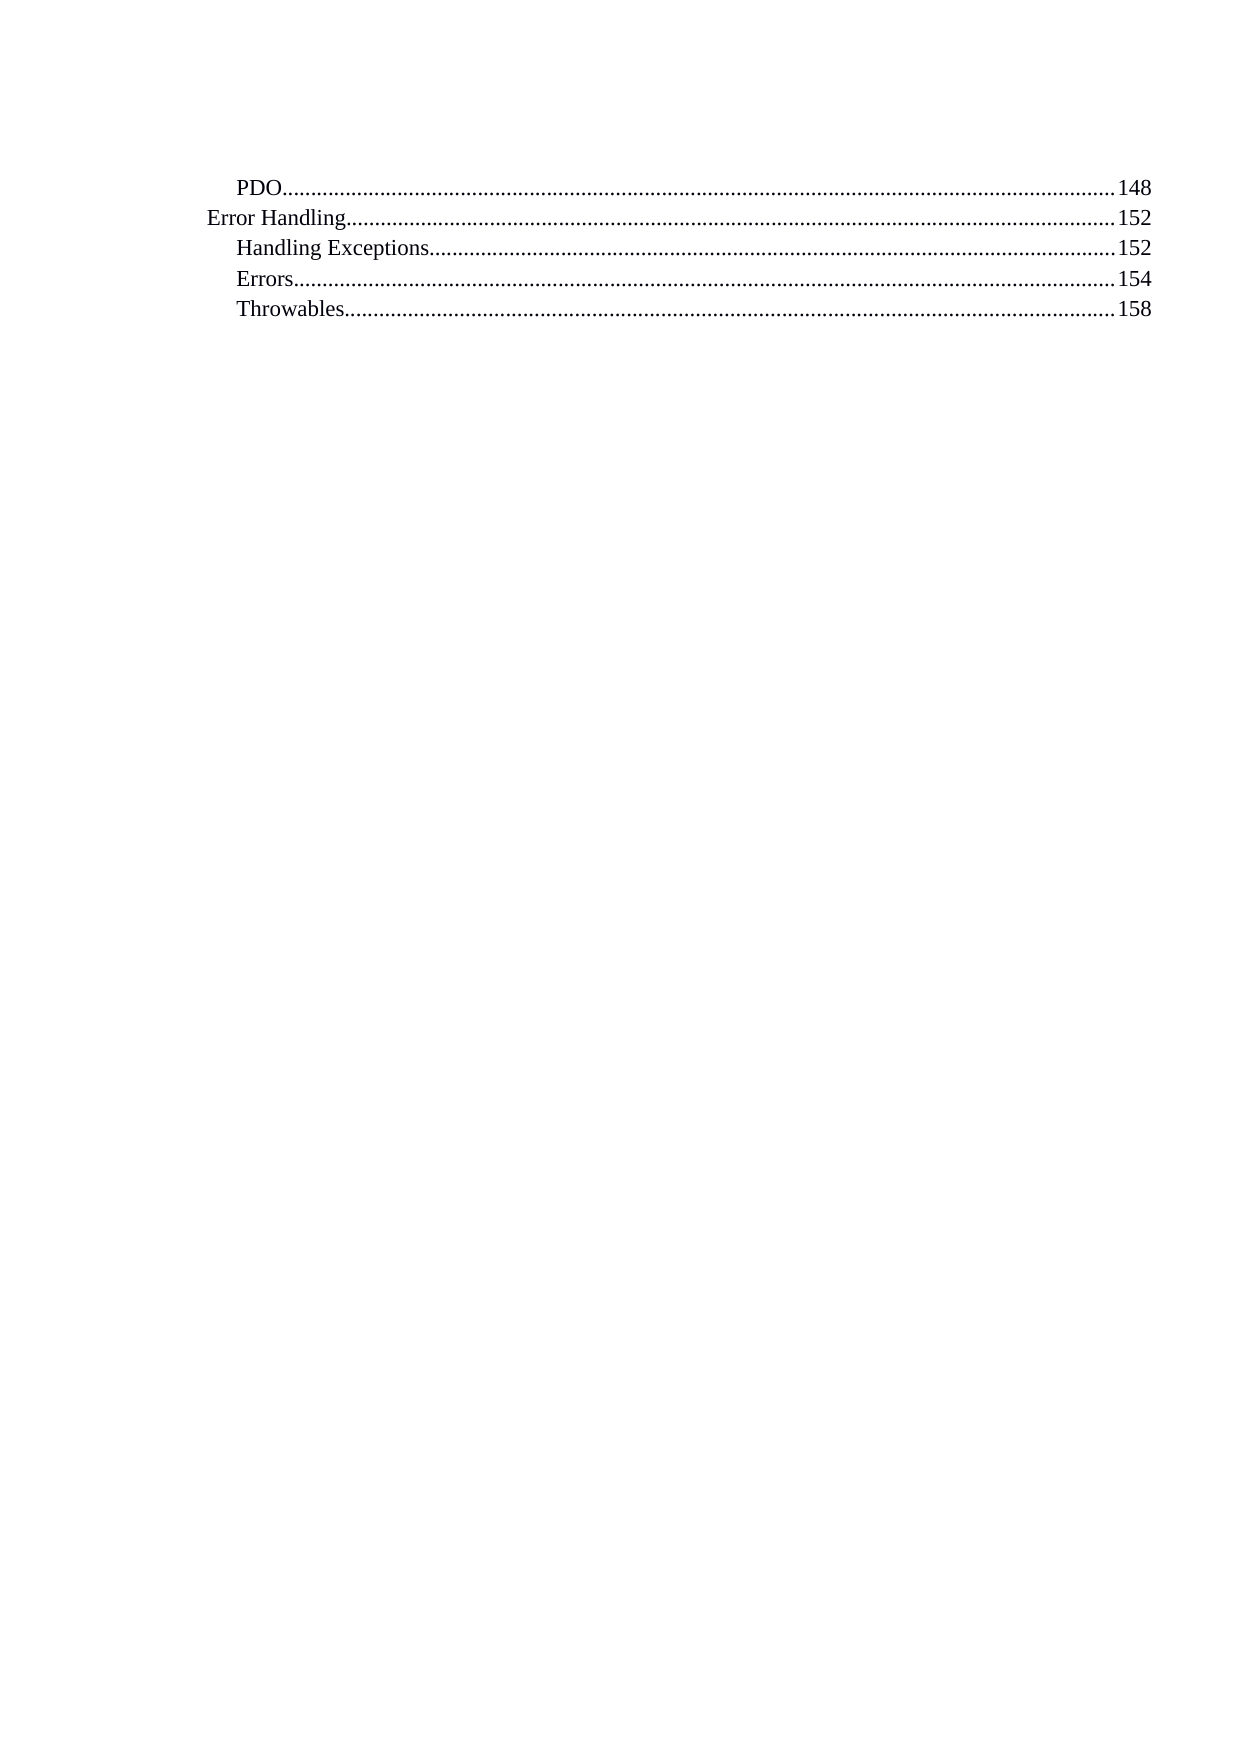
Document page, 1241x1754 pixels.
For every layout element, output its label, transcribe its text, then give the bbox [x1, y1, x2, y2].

text Handling Exceptions 152 [236, 234, 1152, 261]
text Error Handling 152 [207, 204, 1152, 231]
text Throwables 158 [236, 295, 1152, 321]
text Errors 154 [236, 264, 1152, 291]
text PDO 148 [236, 174, 1152, 200]
